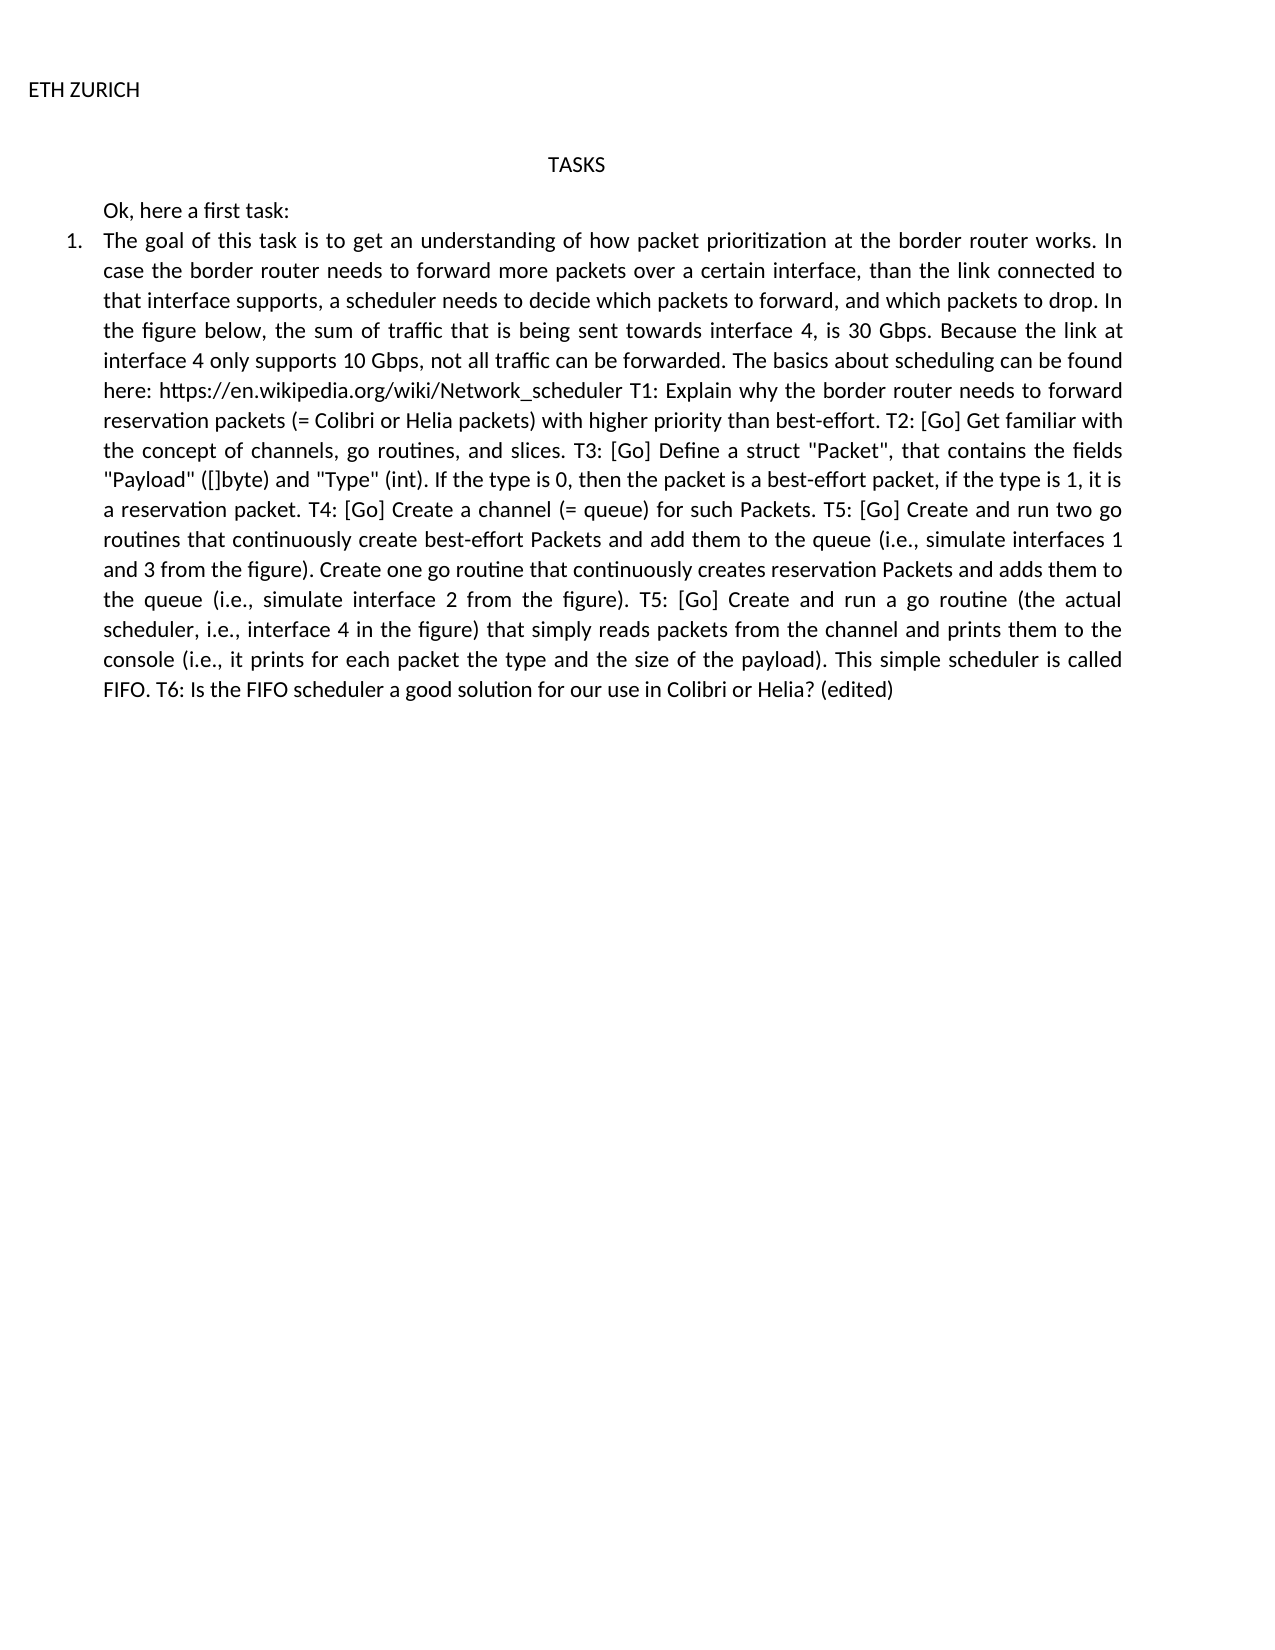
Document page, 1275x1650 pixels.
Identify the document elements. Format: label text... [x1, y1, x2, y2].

text TASKS [28, 150, 1125, 178]
list Ok, here a first task: [103, 197, 1125, 224]
list The goal of this task is to get an understanding of how packet prioritization at the border router works. In case the border router needs to forward more packets over a certain interface, than the link connected to that interface supports, a scheduler needs to decide which packets to forward, and which packets to drop. In the figure below, the sum of traffic that is being sent towards interface 4, is 30 Gbps. Because the link at interface 4 only supports 10 Gbps, not all traffic can be forwarded. The basics about scheduling can be found here: https://en.wikipedia.org/wiki/Network_scheduler T1: Explain why the border router needs to forward reservation packets (= Colibri or Helia packets) with higher priority than best-effort. T2: [Go] Get familiar with the concept of channels, go routines, and slices. T3: [Go] Define a struct "Packet", that contains the fields "Payload" ([]byte) and "Type" (int). If the type is 0, then the packet is a best-effort packet, if the type is 1, it is a reservation packet. T4: [Go] Create a channel (= queue) for such Packets. T5: [Go] Create and run two go routines that continuously create best-effort Packets and add them to the queue (i.e., simulate interfaces 1 and 3 from the figure). Create one go routine that continuously creates reservation Packets and adds them to the queue (i.e., simulate interface 2 from the figure). T5: [Go] Create and run a go routine (the actual scheduler, i.e., interface 4 in the figure) that simply reads packets from the channel and prints them to the console (i.e., it prints for each packet the type and the size of the payload). This simple scheduler is called FIFO. T6: Is the FIFO scheduler a good solution for our use in Colibri or Helia? (edited) [66, 226, 1125, 703]
